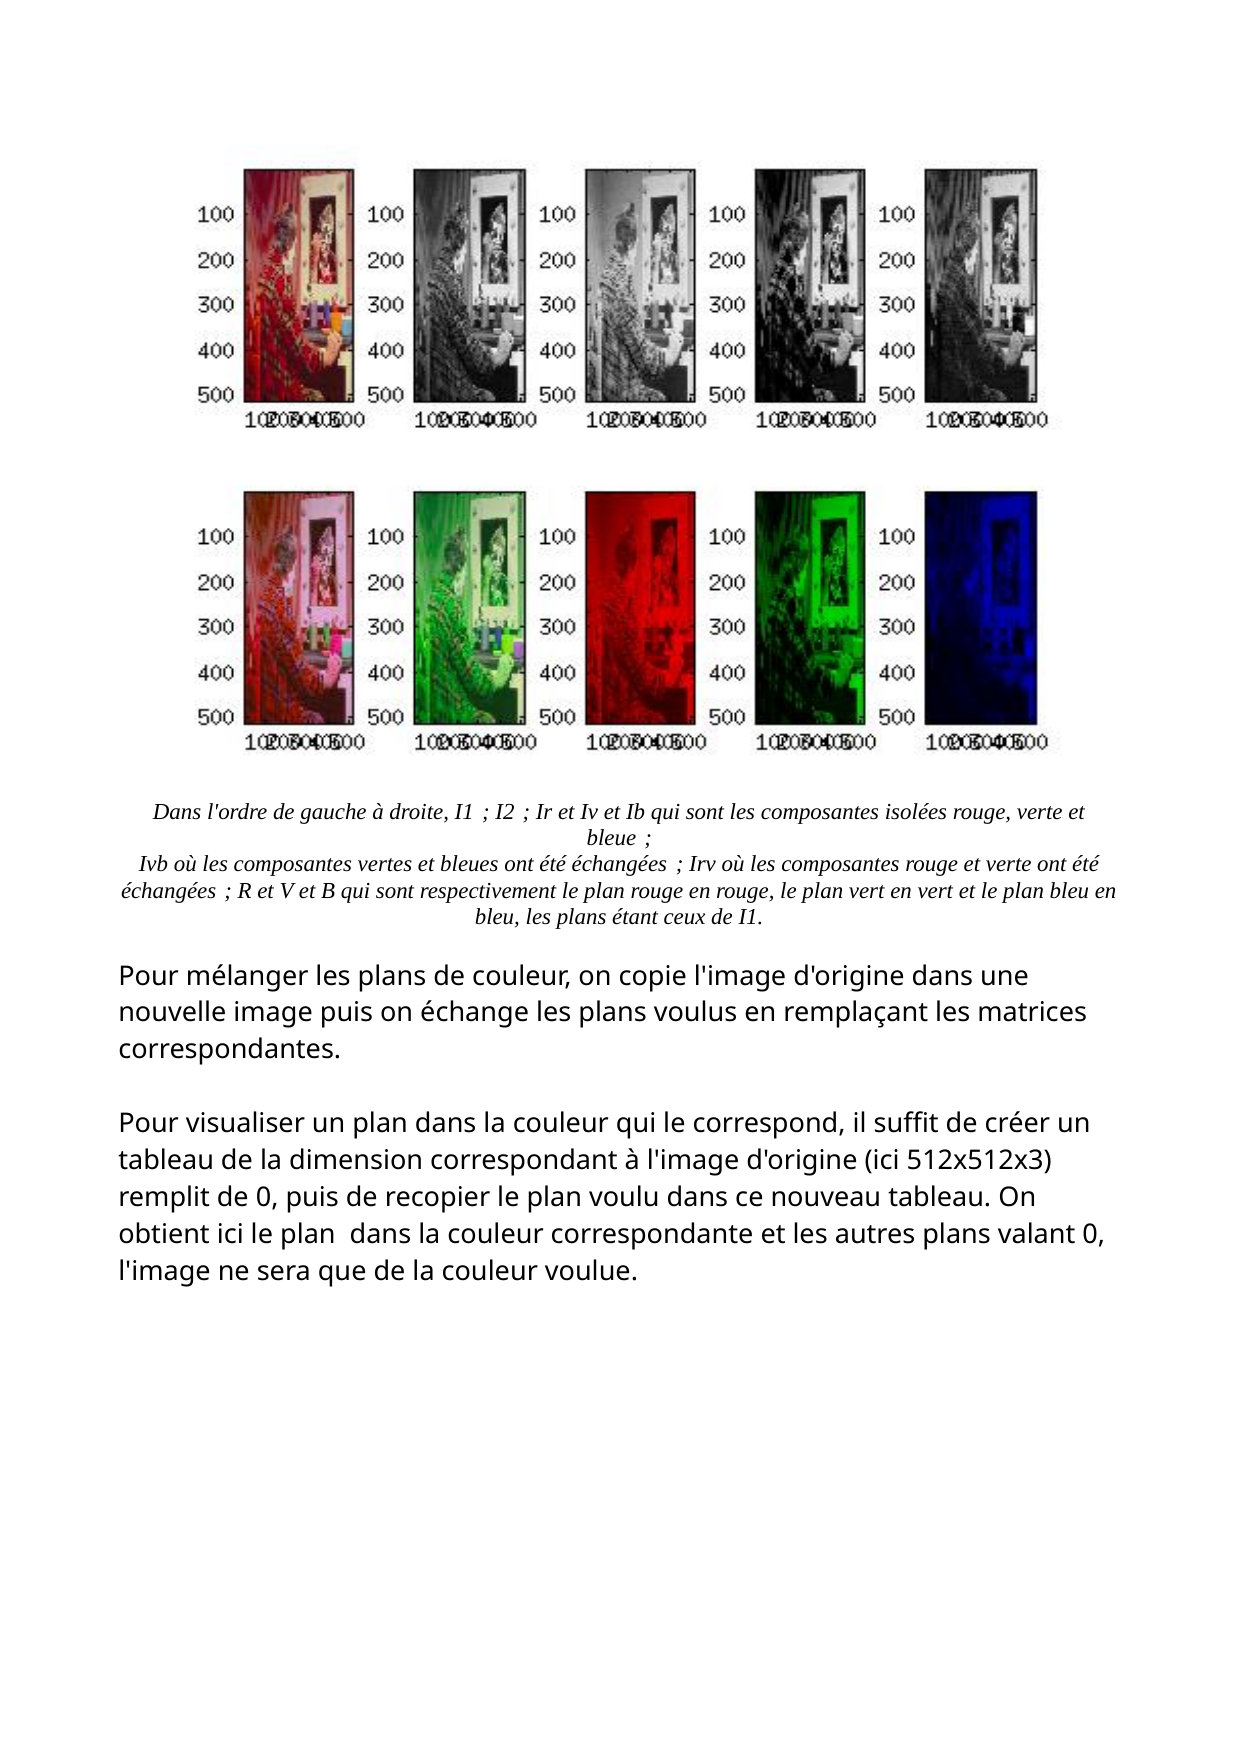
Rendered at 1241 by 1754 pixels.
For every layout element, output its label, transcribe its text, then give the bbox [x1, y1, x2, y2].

text Pour mélanger les plans de couleur, on copie l'image d'origine dans une nouvelle image puis on échange les plans voulus en remplaçant les matrices correspondantes. [118, 956, 1122, 1067]
picture [97, 118, 1143, 798]
text Dans l'ordre de gauche à droite, I1 ; I2 ; Ir et Iv et Ib qui sont les composantes isolées rouge, verte et bleue ; [118, 798, 1122, 851]
text Ivb où les composantes vertes et bleues ont été échangées ; Irv où les composantes rouge et verte ont été échangées ; R et V et B qui sont respectivement le plan rouge en rouge, le plan vert en vert et le plan bleu en bleu, les plans étant ceux de I1. [118, 851, 1122, 929]
text Pour visualiser un plan dans la couleur qui le correspond, il suffit de créer un tableau de la dimension correspondant à l'image d'origine (ici 512x512x3) remplit de 0, puis de recopier le plan voulu dans ce nouveau tableau. On obtient ici le plan dans la couleur correspondante et les autres plans valant 0, l'image ne sera que de la couleur voulue. [118, 1103, 1122, 1288]
